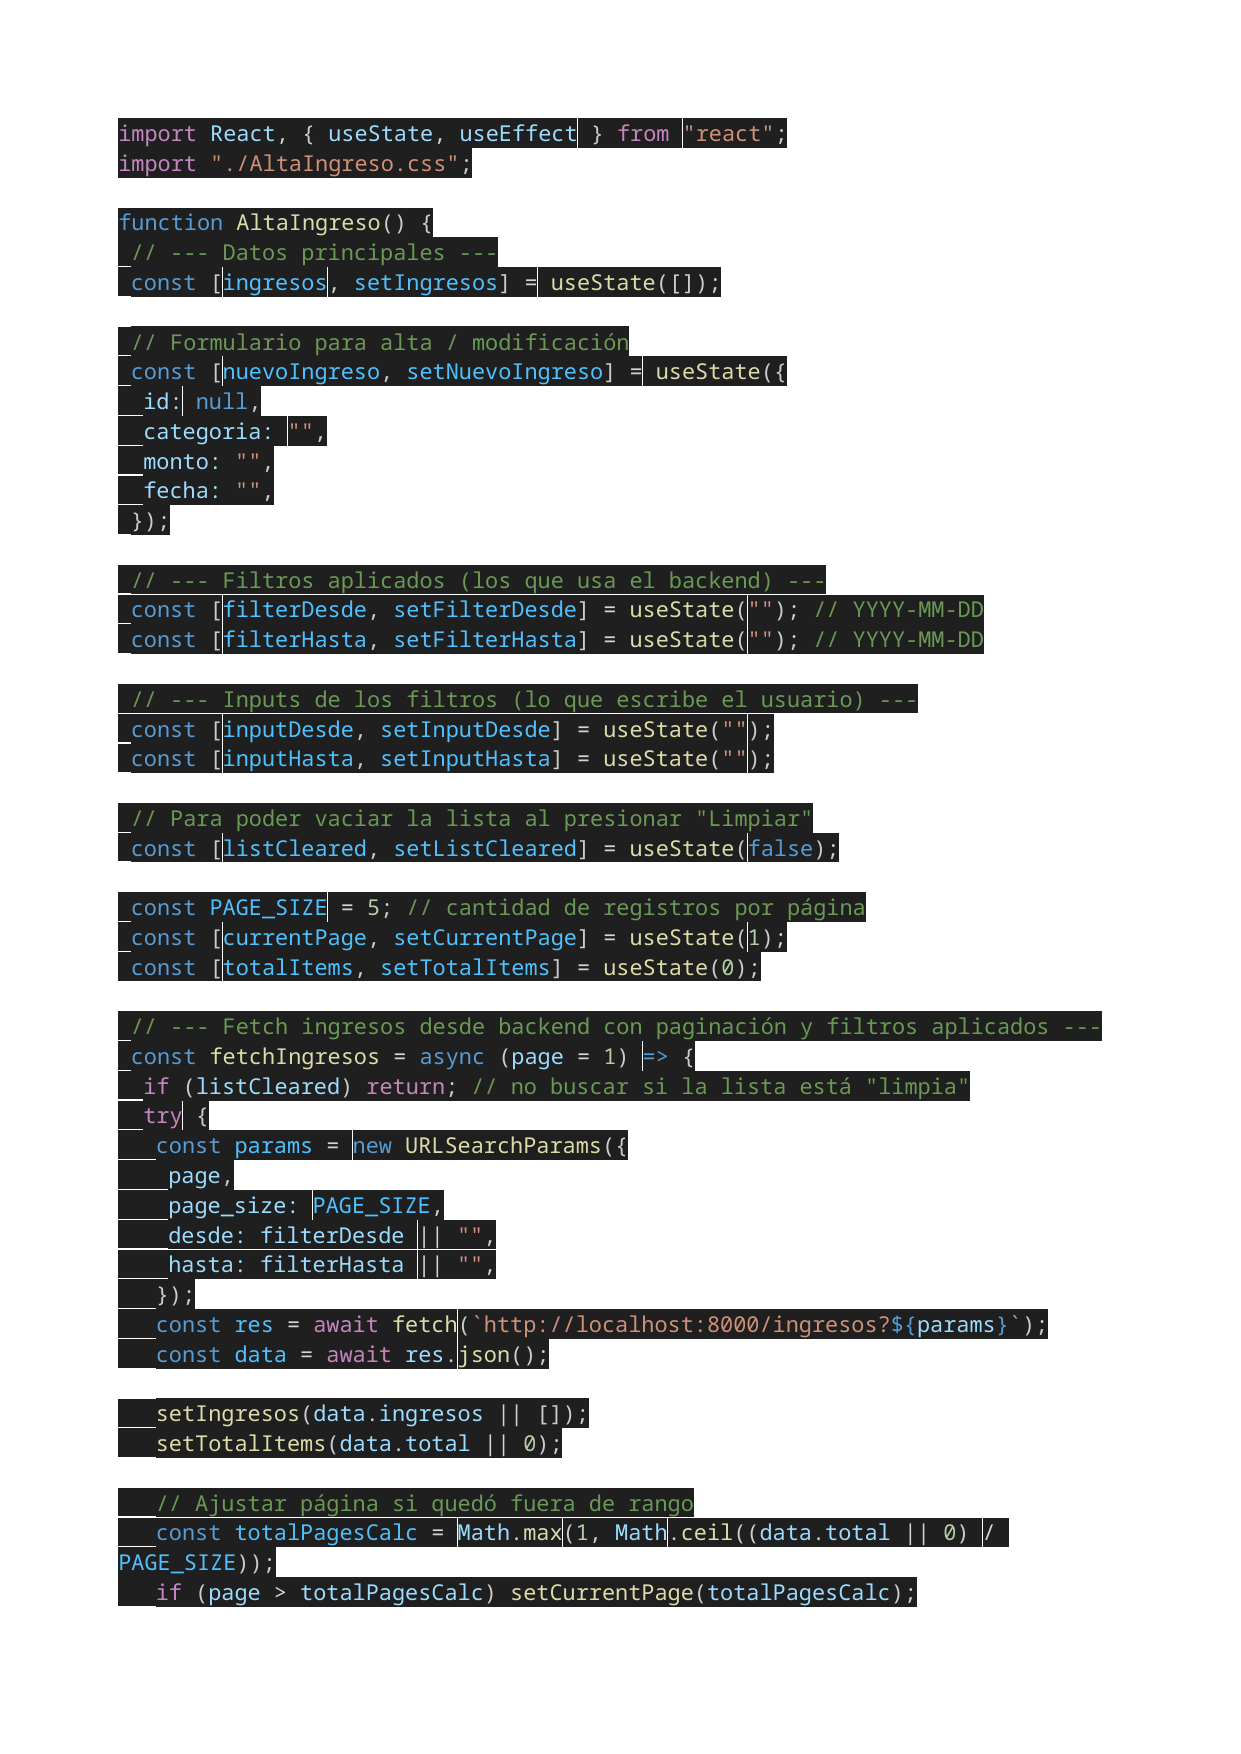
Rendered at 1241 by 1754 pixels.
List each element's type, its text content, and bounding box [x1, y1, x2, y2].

text }); [118, 1279, 1122, 1309]
text const PAGE_SIZE = 5; // cantidad de registros por página [118, 892, 1122, 922]
text const [filterDesde, setFilterDesde] = useState(""); // YYYY-MM-DD [118, 594, 1122, 624]
text // --- Datos principales --- [118, 237, 1122, 267]
text import "./AltaIngreso.css"; [118, 148, 1122, 178]
text const totalPagesCalc = Math.max(1, Math.ceil((data.total || 0) / PAGE_SIZE)); [118, 1517, 1122, 1577]
text const res = await fetch(`http://localhost:8000/ingresos?${params}`); [118, 1309, 1122, 1339]
text // Formulario para alta / modificación [118, 326, 1122, 356]
text // --- Filtros aplicados (los que usa el backend) --- [118, 565, 1122, 594]
text try { [118, 1101, 1122, 1130]
text const params = new URLSearchParams({ [118, 1130, 1122, 1160]
text const [listCleared, setListCleared] = useState(false); [118, 833, 1122, 862]
text page, [118, 1160, 1122, 1190]
text if (page > totalPagesCalc) setCurrentPage(totalPagesCalc); [118, 1577, 1122, 1607]
text const [ingresos, setIngresos] = useState([]); [118, 267, 1122, 297]
text hasta: filterHasta || "", [118, 1249, 1122, 1279]
text const data = await res.json(); [118, 1339, 1122, 1369]
text import React, { useState, useEffect } from "react"; [118, 118, 1122, 148]
text const [currentPage, setCurrentPage] = useState(1); [118, 922, 1122, 952]
text fecha: "", [118, 475, 1122, 505]
text const [filterHasta, setFilterHasta] = useState(""); // YYYY-MM-DD [118, 624, 1122, 654]
text const [inputDesde, setInputDesde] = useState(""); [118, 713, 1122, 743]
text // Ajustar página si quedó fuera de rango [118, 1488, 1122, 1517]
text // --- Fetch ingresos desde backend con paginación y filtros aplicados --- [118, 1011, 1122, 1041]
text desde: filterDesde || "", [118, 1220, 1122, 1249]
text const [nuevoIngreso, setNuevoIngreso] = useState({ [118, 356, 1122, 386]
text if (listCleared) return; // no buscar si la lista está "limpia" [118, 1071, 1122, 1101]
text function AltaIngreso() { [118, 207, 1122, 237]
text page_size: PAGE_SIZE, [118, 1190, 1122, 1220]
text const [totalItems, setTotalItems] = useState(0); [118, 952, 1122, 981]
text setIngresos(data.ingresos || []); [118, 1398, 1122, 1428]
text setTotalItems(data.total || 0); [118, 1428, 1122, 1458]
text // --- Inputs de los filtros (lo que escribe el usuario) --- [118, 684, 1122, 713]
text id: null, [118, 386, 1122, 416]
text monto: "", [118, 446, 1122, 475]
text categoria: "", [118, 416, 1122, 446]
text const fetchIngresos = async (page = 1) => { [118, 1041, 1122, 1071]
text // Para poder vaciar la lista al presionar "Limpiar" [118, 803, 1122, 833]
text }); [118, 505, 1122, 535]
text const [inputHasta, setInputHasta] = useState(""); [118, 743, 1122, 773]
